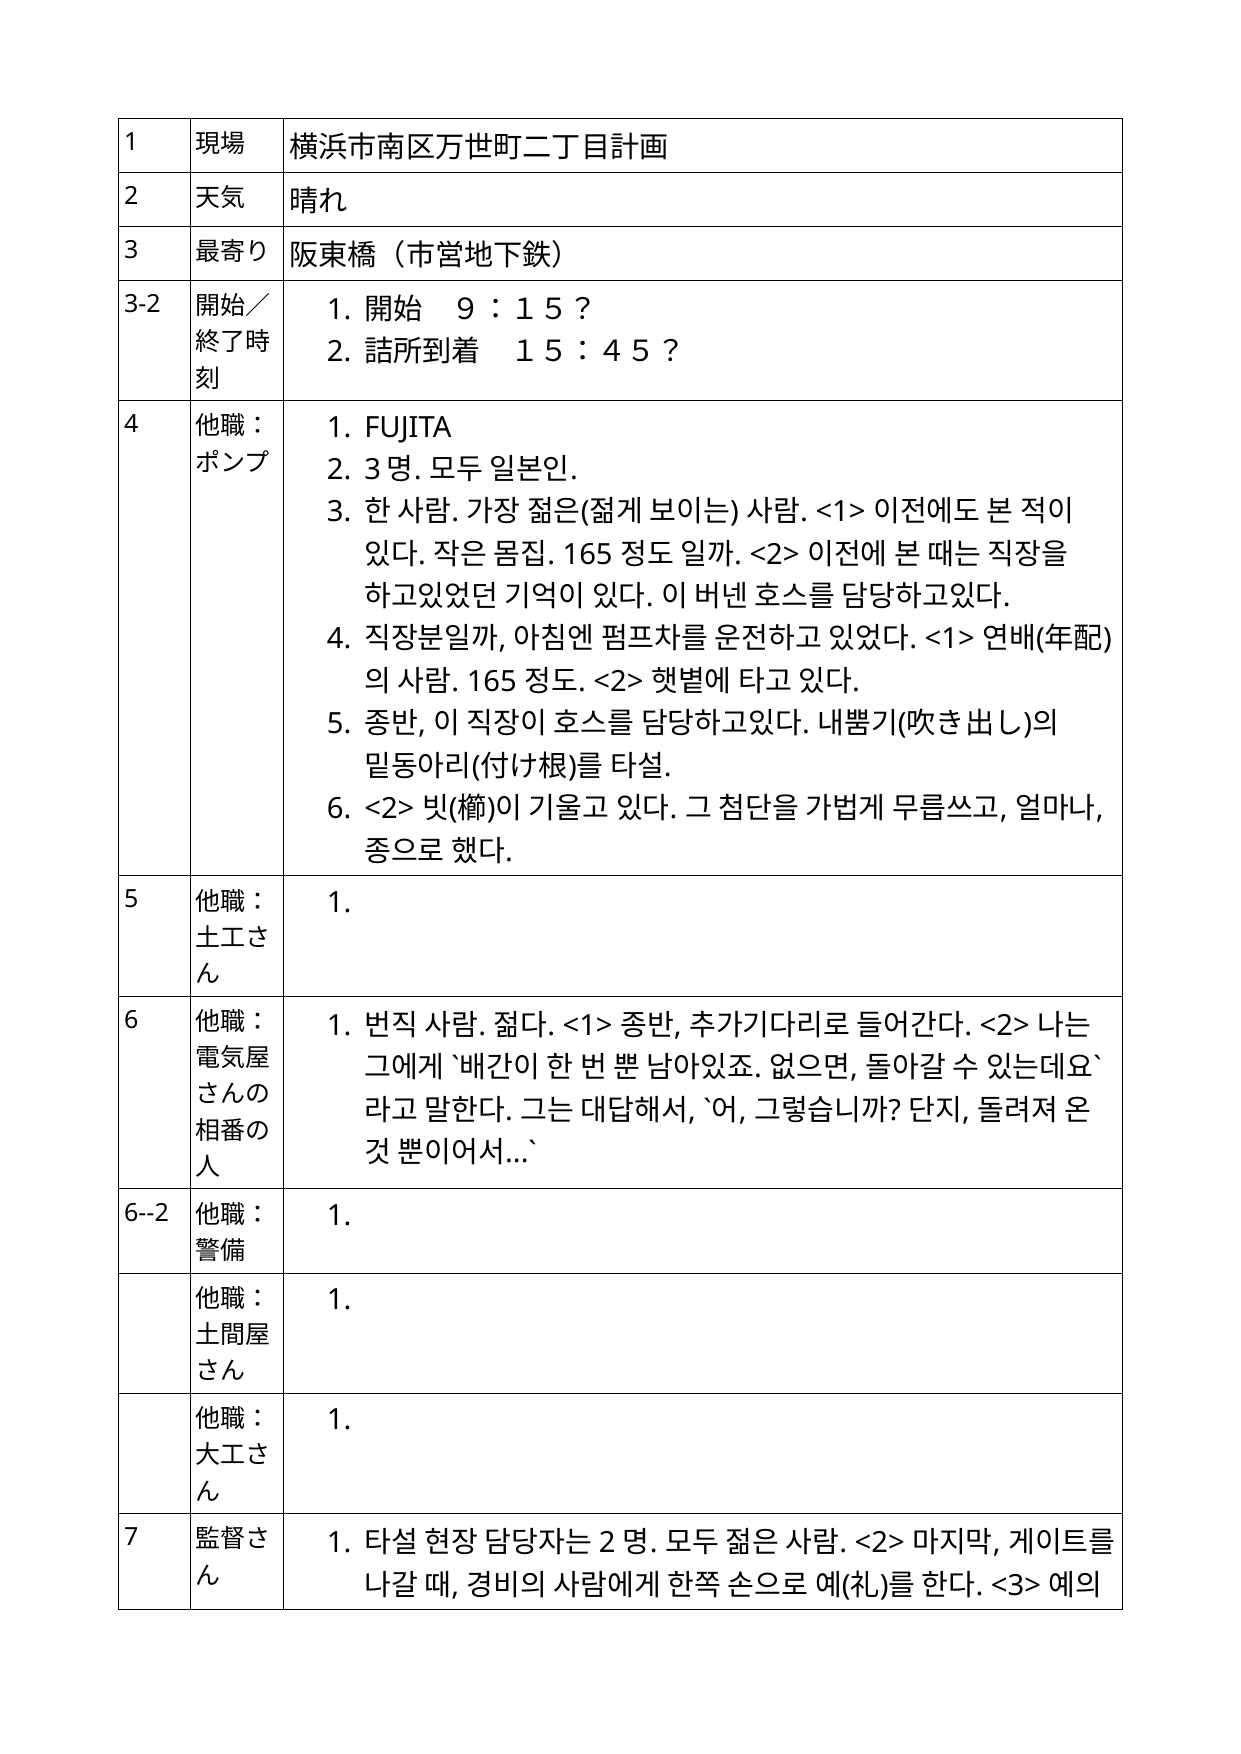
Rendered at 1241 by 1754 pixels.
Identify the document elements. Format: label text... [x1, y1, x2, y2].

table_cell 타설 현장 담당자는 2 명. 모두 젊은 사람. <2> 마지막, 게이트를 나갈 때, 경비의 사람에게 한쪽 손으로 예(礼)를 한다. <3> 예의 [284, 1514, 1122, 1609]
table_cell 6--2 [119, 1189, 190, 1272]
table_cell 他職：土工さん [191, 876, 283, 996]
table_cell 4 [119, 401, 190, 875]
table_cell [284, 1189, 1122, 1272]
table_cell [284, 876, 1122, 996]
table_cell 開始／終了時刻 [191, 281, 283, 400]
table_cell FUJITA 3명. 모두 일본인. 한 사람. 가장 젊은(젊게 보이는) 사람. <1> 이전에도 본 적이 있다. 작은 몸집. 165 정도 일까. <2> 이전에 본 때는 직장을 하고있었던 기억이 있다. 이 버넨 호스를 담당하고있다. 직장분일까, 아침엔 펌프차를 운전하고 있었다. <1> 연배(年配)의 사람. 165 정도. <2> 햇볕에 타고 있다. 종반, 이 직장이 호스를 담당하고있다. 내뿜기(吹き出し)의 밑동아리(付け根)를 타설. <2> 빗(櫛)이 기울고 있다. 그 첨단을 가법게 무릅쓰고, 얼마나, 종으로 했다. [284, 401, 1122, 875]
table_cell 3-2 [119, 281, 190, 400]
table_cell [284, 1394, 1122, 1513]
table_cell 他職：ポンプ [191, 401, 283, 875]
table_cell 2 [119, 173, 190, 226]
table_cell 天気 [191, 173, 283, 226]
table_cell [284, 1274, 1122, 1393]
table_header 1 [119, 119, 190, 172]
table_cell 監督さん [191, 1514, 283, 1609]
table_header 横浜市南区万世町二丁目計画 [284, 119, 1122, 172]
table_cell 7 [119, 1514, 190, 1609]
table_header 現場 [191, 119, 283, 172]
table_cell [119, 1394, 190, 1513]
table_cell 6 [119, 997, 190, 1188]
table_cell 他職：大工さん [191, 1394, 283, 1513]
table_cell [119, 1274, 190, 1393]
table_cell 開始 ９：１５？ 詰所到着 １５：４５？ [284, 281, 1122, 400]
table_cell 最寄り [191, 227, 283, 280]
table_cell 阪東橋（市営地下鉄） [284, 227, 1122, 280]
table_cell 晴れ [284, 173, 1122, 226]
table_cell 5 [119, 876, 190, 996]
table_cell 他職：土間屋さん [191, 1274, 283, 1393]
table_cell 他職：電気屋さんの相番の人 [191, 997, 283, 1188]
table_cell 他職：警備 [191, 1189, 283, 1272]
table_cell 3 [119, 227, 190, 280]
table_cell 번직 사람. 젊다. <1> 종반, 추가기다리로 들어간다. <2> 나는 그에게 `배간이 한 번 뿐 남아있죠. 없으면, 돌아갈 수 있는데요` 라고 말한다. 그는 대답해서, `어, 그렇습니까? 단지, 돌려져 온 것 뿐이어서...` [284, 997, 1122, 1188]
